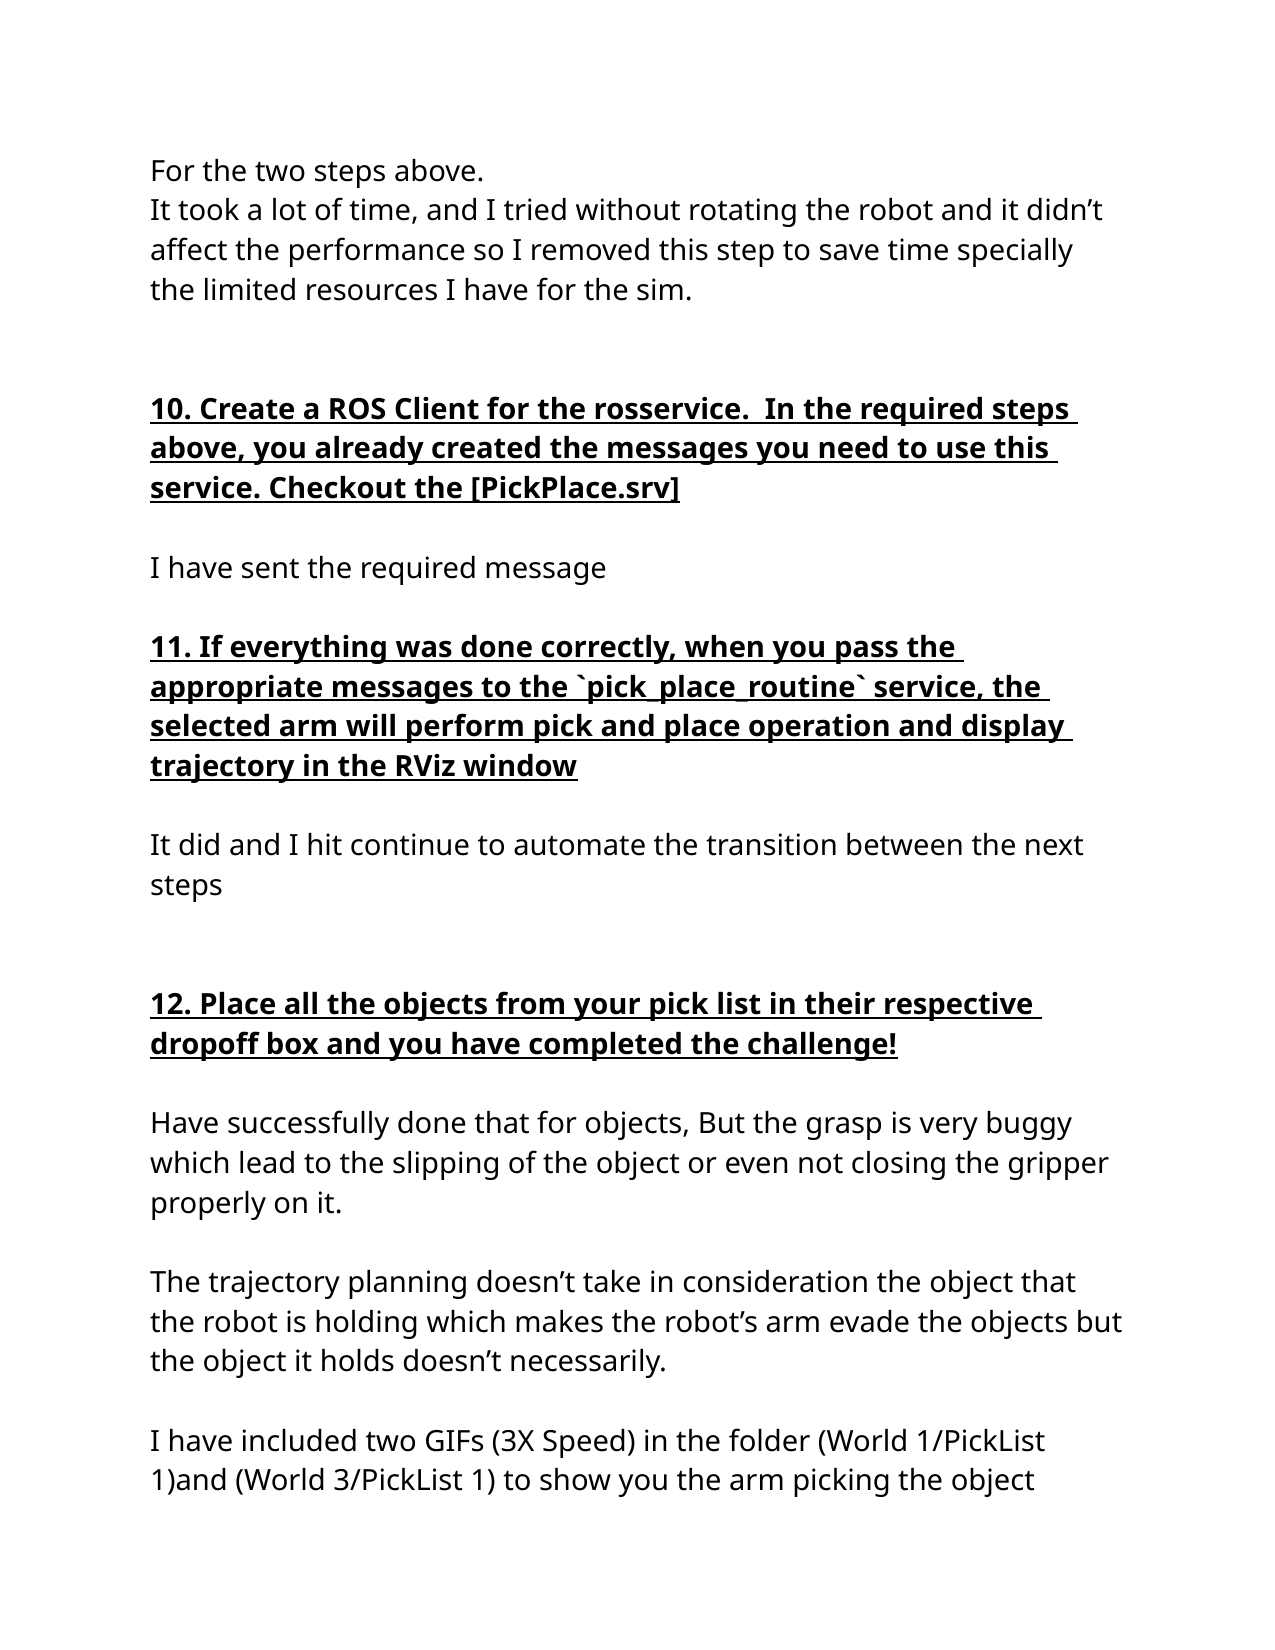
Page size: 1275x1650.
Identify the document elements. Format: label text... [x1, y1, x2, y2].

text Have successfully done that for objects, But the grasp is very buggy which lead to the slipping of the object or even not closing the gripper properly on it. [150, 1102, 1125, 1222]
text 12. Place all the objects from your pick list in their respective dropoff box and you have completed the challenge! [150, 983, 1125, 1063]
text 10. Create a ROS Client for the rosservice. In the required steps above, you already created the messages you need to use this service. Checkout the [PickPlace.srv] [150, 388, 1125, 507]
text I have sent the required message [150, 547, 1125, 587]
text It did and I hit continue to automate the transition between the next steps [150, 825, 1125, 904]
text I have included two GIFs (3X Speed) in the folder (World 1/PickList 1)and (World 3/PickList 1) to show you the arm picking the object [150, 1420, 1125, 1499]
text 11. If everything was done correctly, when you pass the appropriate messages to the `pick_place_routine` service, the selected arm will perform pick and place operation and display trajectory in the RViz window [150, 626, 1125, 785]
text For the two steps above. It took a lot of time, and I tried without rotating the robot and it didn’t affect the performance so I removed this step to save time specially the limited resources I have for the sim. [150, 150, 1125, 309]
text The trajectory planning doesn’t take in consideration the object that the robot is holding which makes the robot’s arm evade the objects but the object it holds doesn’t necessarily. [150, 1261, 1125, 1380]
